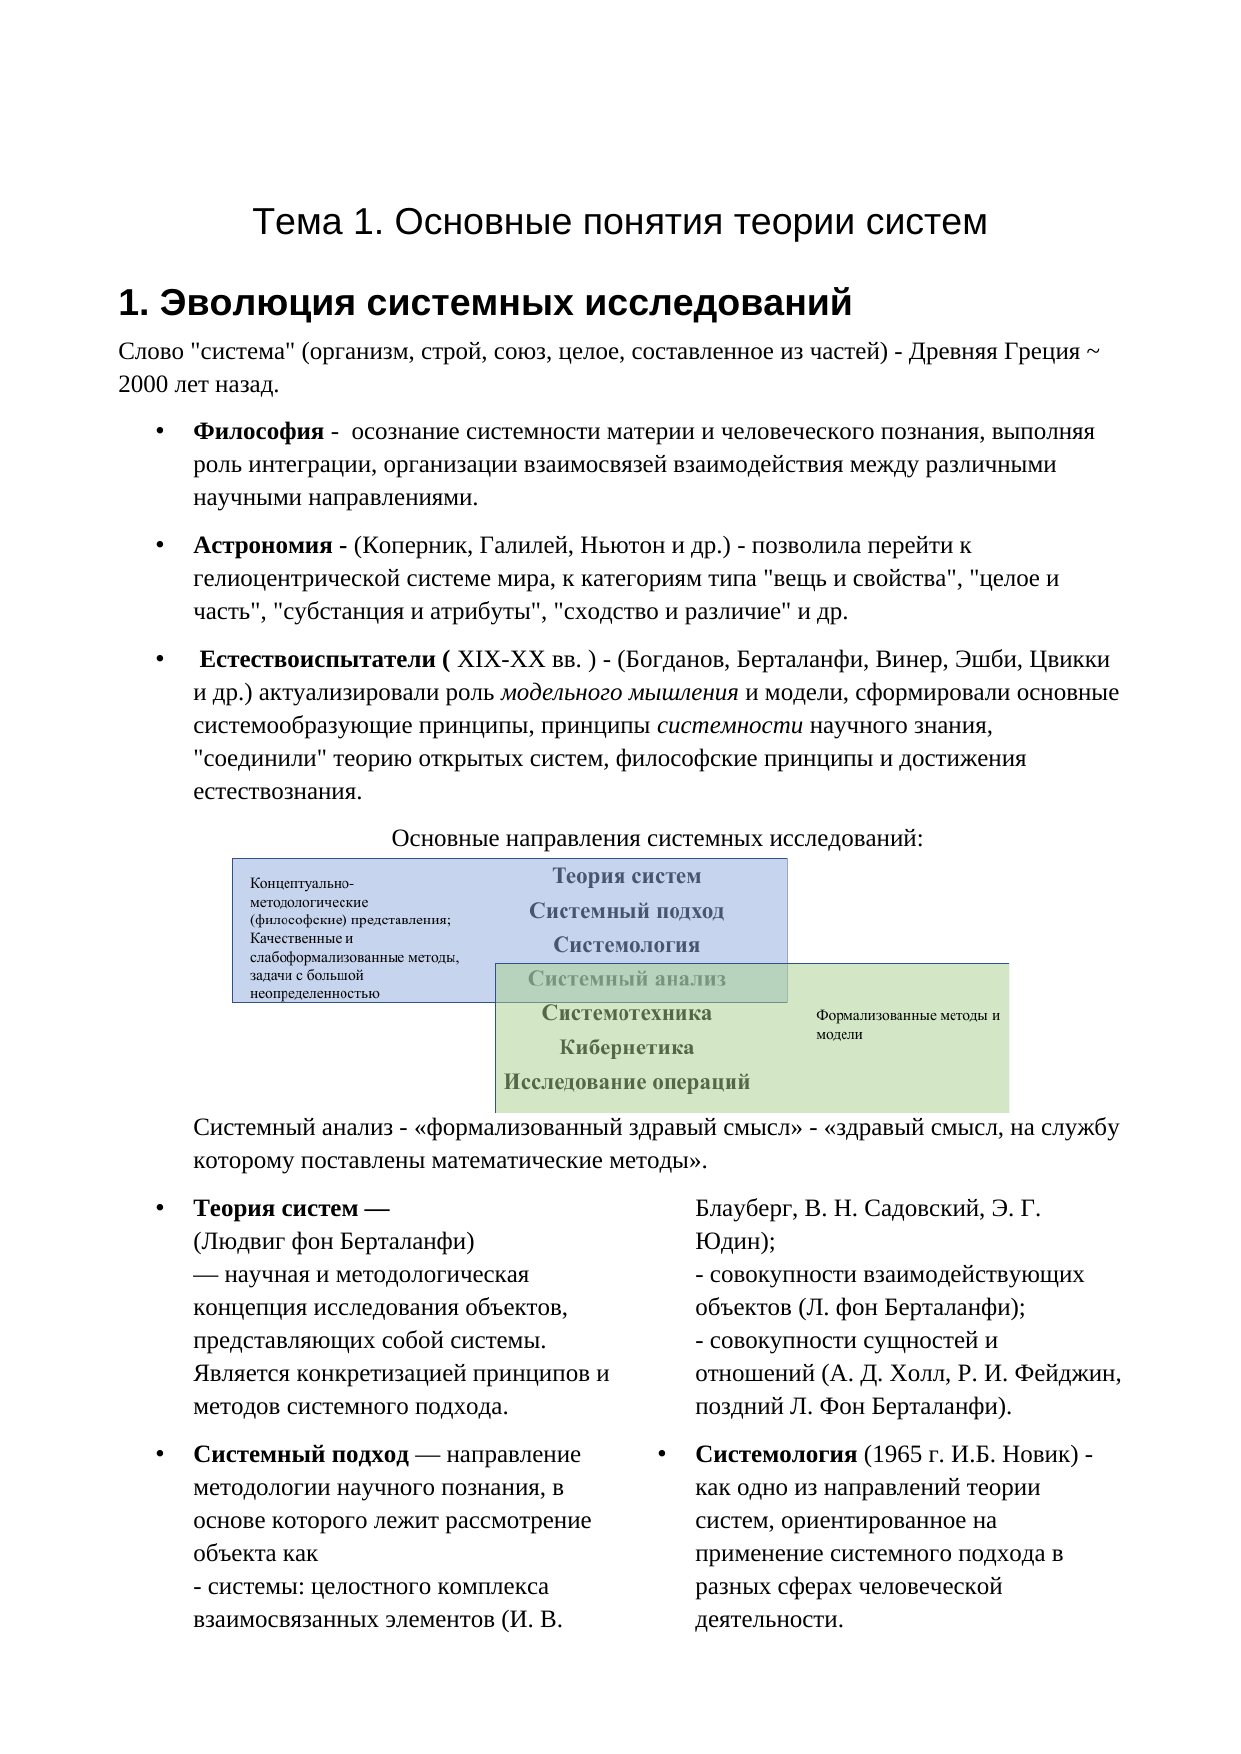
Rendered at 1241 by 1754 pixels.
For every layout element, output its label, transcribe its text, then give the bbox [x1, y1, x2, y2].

picture [231, 858, 1010, 1113]
list Системный подход — направление методологии научного познания, в основе которого лежит рассмотрение объекта как - системы: целостного комплекса взаимосвязанных элементов (И. В. [156, 1439, 620, 1632]
list Философия - осознание системности материи и человеческого познания, выполняя роль интеграции, организации взаимосвязей взаимодействия между различными научными направлениями. [156, 416, 1122, 511]
subtitle Тема 1. Основные понятия теории систем [118, 199, 1122, 243]
list Естествоиспытатели ( XIX-XX вв. ) - (Богданов, Берталанфи, Винер, Эшби, Цвикки и др.) актуализировали роль модельного мышления и модели, сформировали основные системообразующие принципы, принципы системности научного знания, "соединили" теорию открытых систем, философские принципы и достижения естествознания. [156, 644, 1122, 804]
list Блауберг, В. Н. Садовский, Э. Г. Юдин); - совокупности взаимодействующих объектов (Л. фон Берталанфи); - совокупности сущностей и отношений (А. Д. Холл, Р. И. Фейджин, поздний Л. Фон Берталанфи). [658, 1193, 1122, 1420]
subtitle 1. Эволюция системных исследований [118, 280, 1122, 323]
list Системология (1965 г. И.Б. Новик) - как одно из направлений теории систем, ориентированное на применение системного подхода в разных сферах человеческой деятельности. [658, 1439, 1122, 1632]
list Основные направления системных исследований: [156, 823, 1122, 852]
text Слово "система" (организм, строй, союз, целое, составленное из частей) - Древняя Греция ~ 2000 лет назад. [118, 336, 1122, 397]
list Астрономия - (Коперник, Галилей, Ньютон и др.) - позволила перейти к гелиоцентрической системе мира, к категориям типа "вещь и свойства", "целое и часть", "субстанция и атрибуты", "сходство и различие" и др. [156, 530, 1122, 625]
list Системный анализ - «формализованный здравый смысл» - «здравый смысл, на службу которому поставлены математические методы». [156, 871, 1122, 1174]
list Теория систем — (Людвиг фон Берталанфи) — научная и методологическая концепция исследования объектов, представляющих собой системы. Является конкретизацией принципов и методов системного подхода. [156, 1193, 620, 1420]
